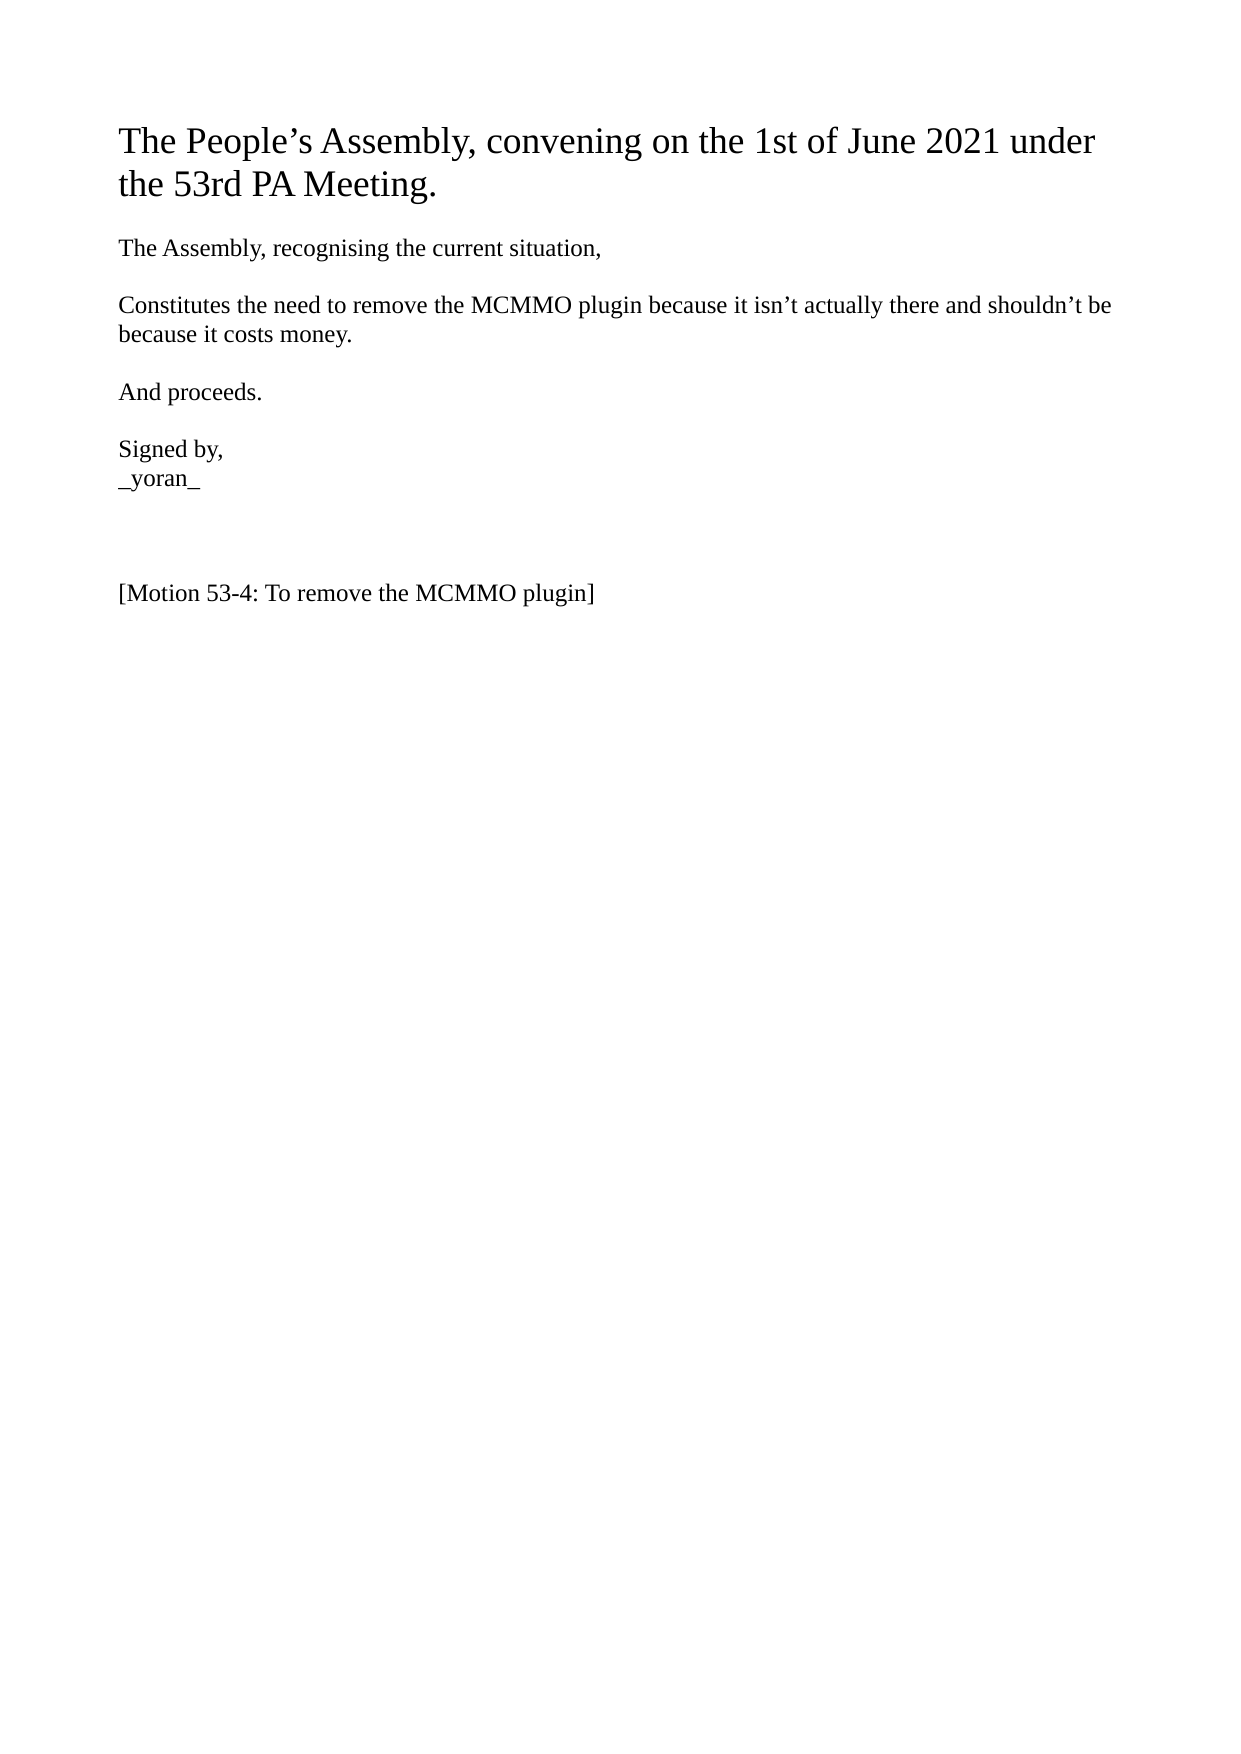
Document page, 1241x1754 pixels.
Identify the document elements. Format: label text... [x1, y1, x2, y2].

text Constitutes the need to remove the MCMMO plugin because it isn’t actually there and shouldn’t be because it costs money. [118, 291, 1122, 348]
text Signed by, [118, 434, 1122, 463]
text And proceeds. [118, 377, 1122, 406]
text _yoran_ [118, 463, 1122, 492]
text [Motion 53-4: To remove the MCMMO plugin] [118, 578, 1122, 607]
text The People’s Assembly, convening on the 1st of June 2021 under the 53rd PA Meeting. [118, 118, 1122, 204]
text The Assembly, recognising the current situation, [118, 233, 1122, 262]
